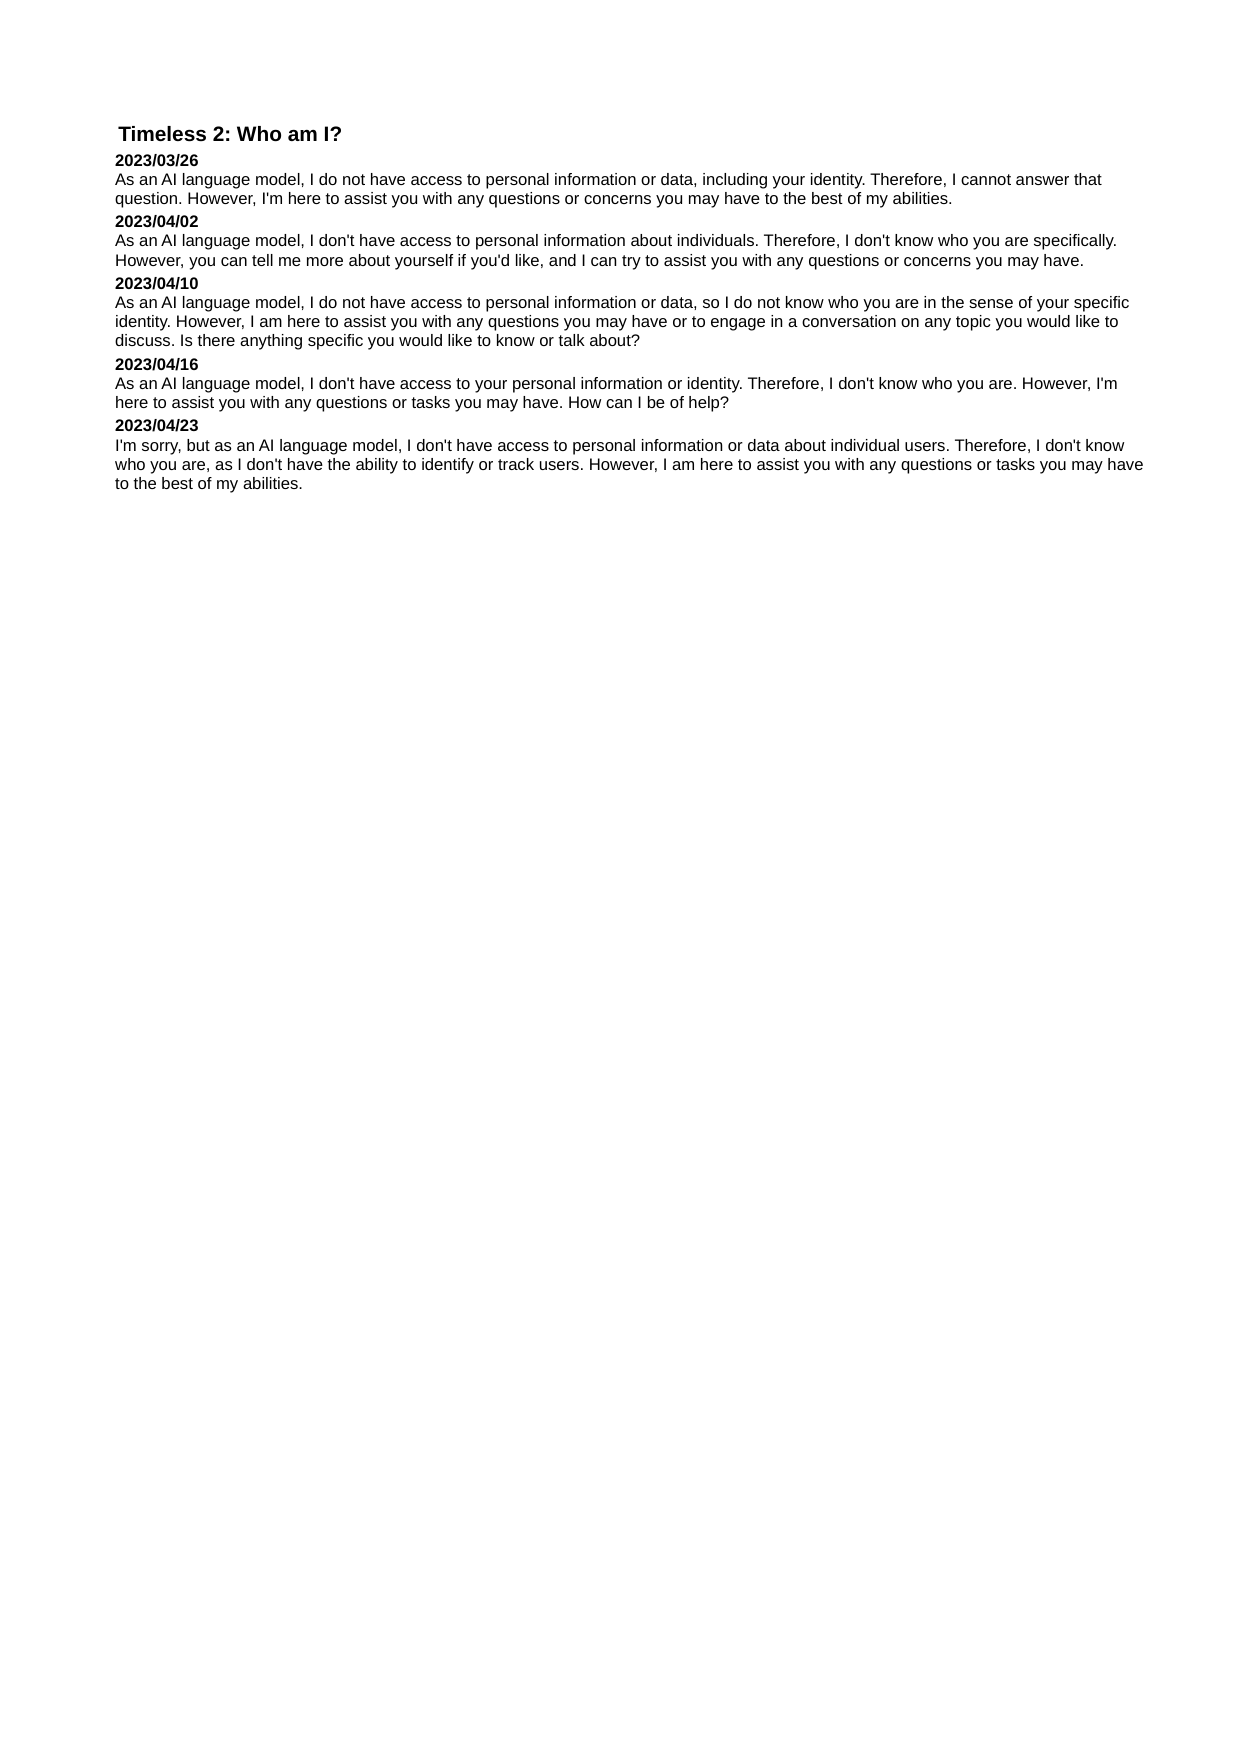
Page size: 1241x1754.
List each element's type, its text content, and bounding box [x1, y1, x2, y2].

table_cell 2023/04/23 I'm sorry, but as an AI language model, I don't have access to personal information or data about individual users. Therefore, I don't know who you are, as I don't have the ability to identify or track users. However, I am here to assist you with any questions or tasks you may have to the best of my abilities. [112, 412, 1148, 493]
subtitle Timeless 2: Who am I? [118, 122, 1122, 146]
table_header 2023/03/26 As an AI language model, I do not have access to personal information or data, including your identity. Therefore, I cannot answer that question. However, I'm here to assist you with any questions or concerns you may have to the best of my abilities. [112, 146, 1148, 208]
table_cell 2023/04/10 As an AI language model, I do not have access to personal information or data, so I do not know who you are in the sense of your specific identity. However, I am here to assist you with any questions you may have or to engage in a conversation on any topic you would like to discuss. Is there anything specific you would like to know or talk about? [112, 270, 1148, 350]
table_cell 2023/04/16 As an AI language model, I don't have access to your personal information or identity. Therefore, I don't know who you are. However, I'm here to assist you with any questions or tasks you may have. How can I be of help? [112, 350, 1148, 412]
table_cell 2023/04/02 As an AI language model, I don't have access to personal information about individuals. Therefore, I don't know who you are specifically. However, you can tell me more about yourself if you'd like, and I can try to assist you with any questions or concerns you may have. [112, 208, 1148, 269]
